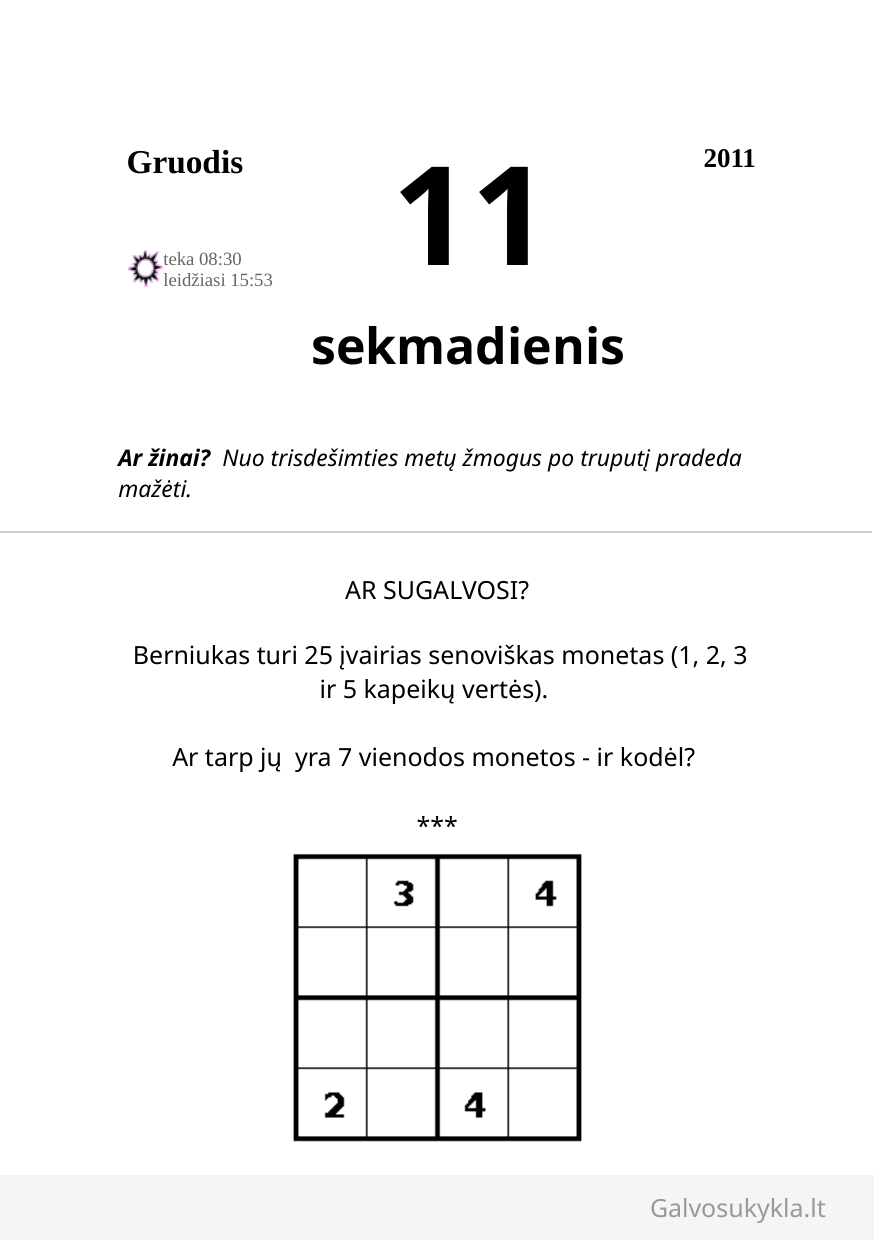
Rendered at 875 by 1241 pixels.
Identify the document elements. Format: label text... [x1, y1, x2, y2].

text AR SUGALVOSI? [118, 573, 756, 607]
table_header Gruodis teka 08:30 leidžiasi 15:53 [118, 118, 298, 287]
picture [127, 250, 164, 288]
text Ar žinai? Nuo trisdešimties metų žmogus po truputį pradeda mažėti. [118, 442, 756, 504]
table_header 2011 [638, 118, 756, 379]
text Berniukas turi 25 įvairias senoviškas monetas (1, 2, 3 ir 5 kapeikų vertės). [118, 638, 756, 706]
text *** [118, 808, 756, 842]
text Ar tarp jų yra 7 vienodos monetos - ir kodėl? [118, 740, 756, 774]
table_header 11 sekmadienis [299, 118, 638, 379]
table_header [118, 288, 298, 379]
